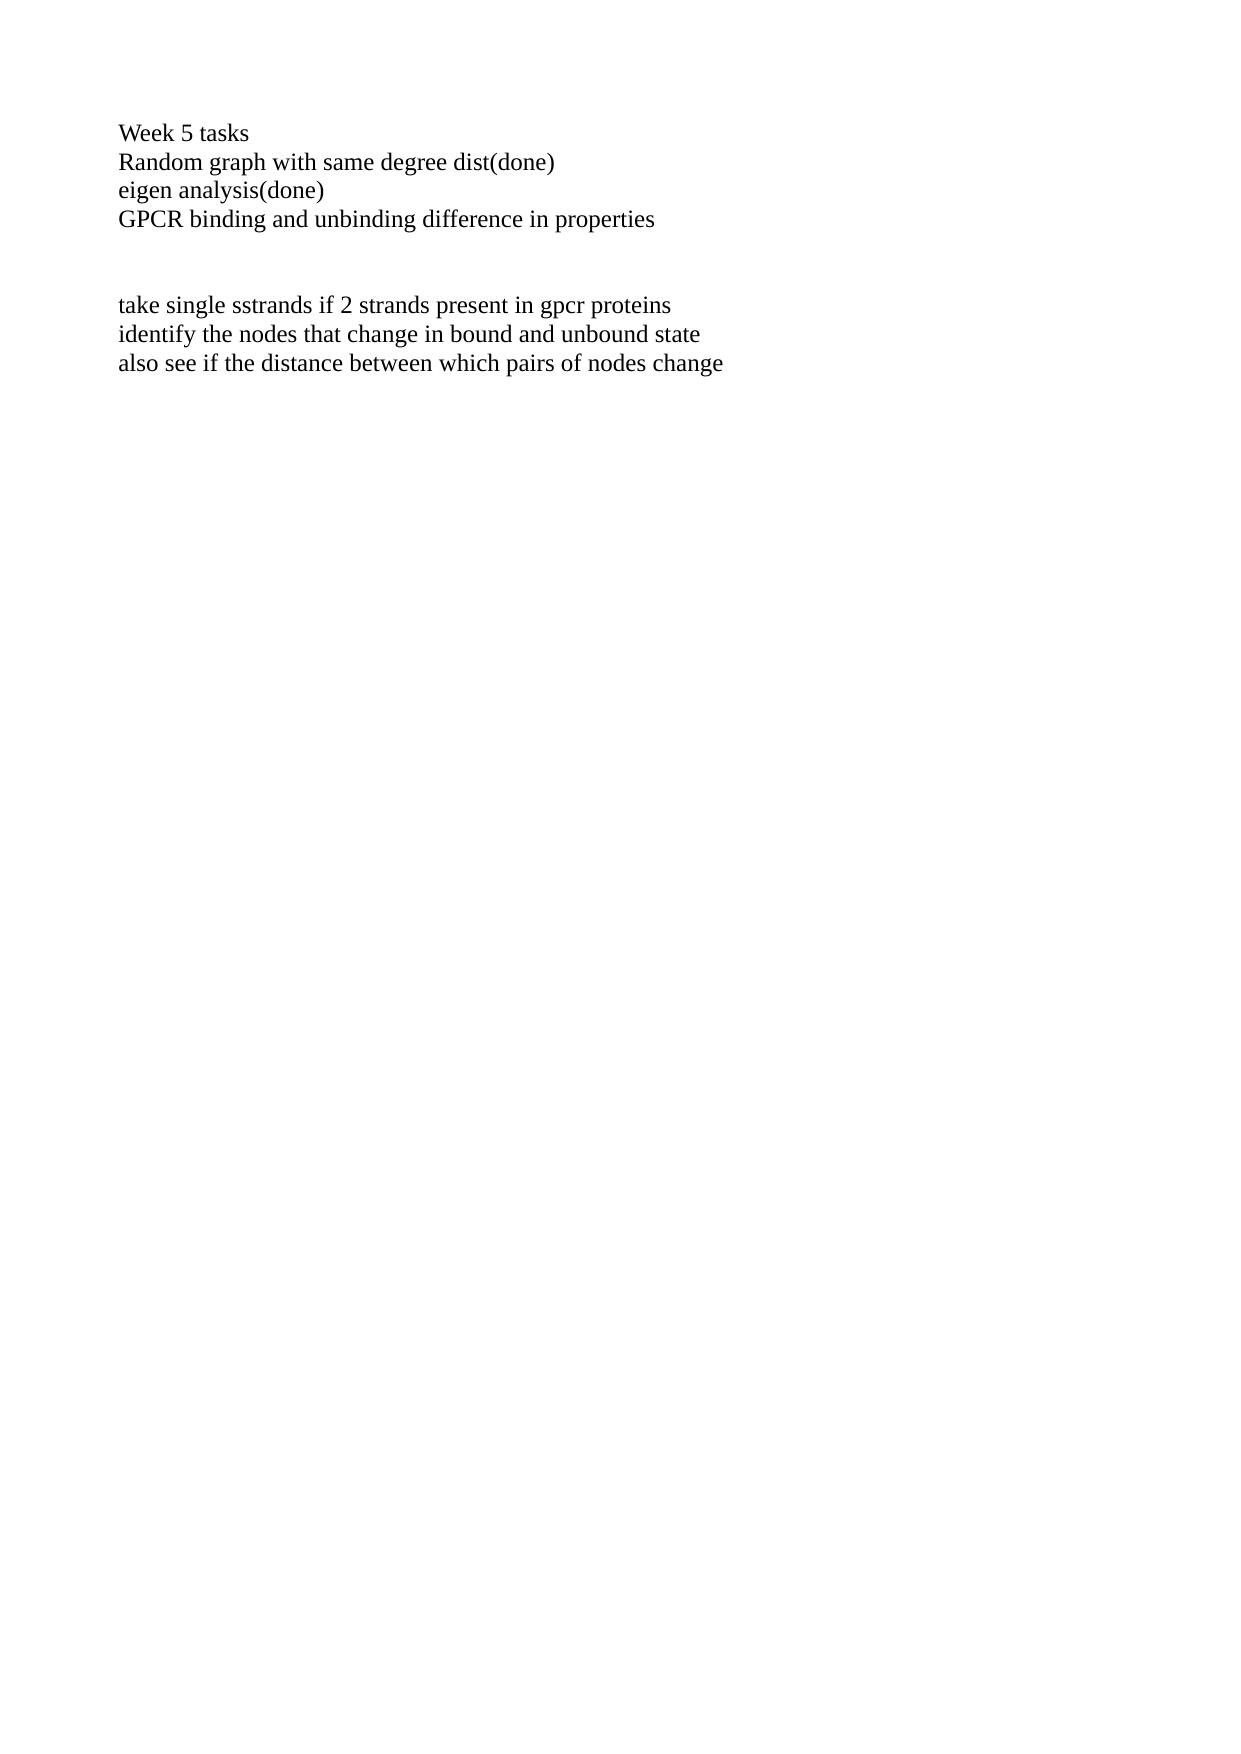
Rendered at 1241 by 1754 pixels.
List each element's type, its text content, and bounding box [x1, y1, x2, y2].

text take single sstrands if 2 strands present in gpcr proteins [118, 291, 1122, 319]
text GPCR binding and unbinding difference in properties [118, 204, 1122, 233]
text also see if the distance between which pairs of nodes change [118, 348, 1122, 377]
text identify the nodes that change in bound and unbound state [118, 319, 1122, 348]
text Week 5 tasks [118, 118, 1122, 147]
text eigen analysis(done) [118, 176, 1122, 204]
text Random graph with same degree dist(done) [118, 147, 1122, 176]
